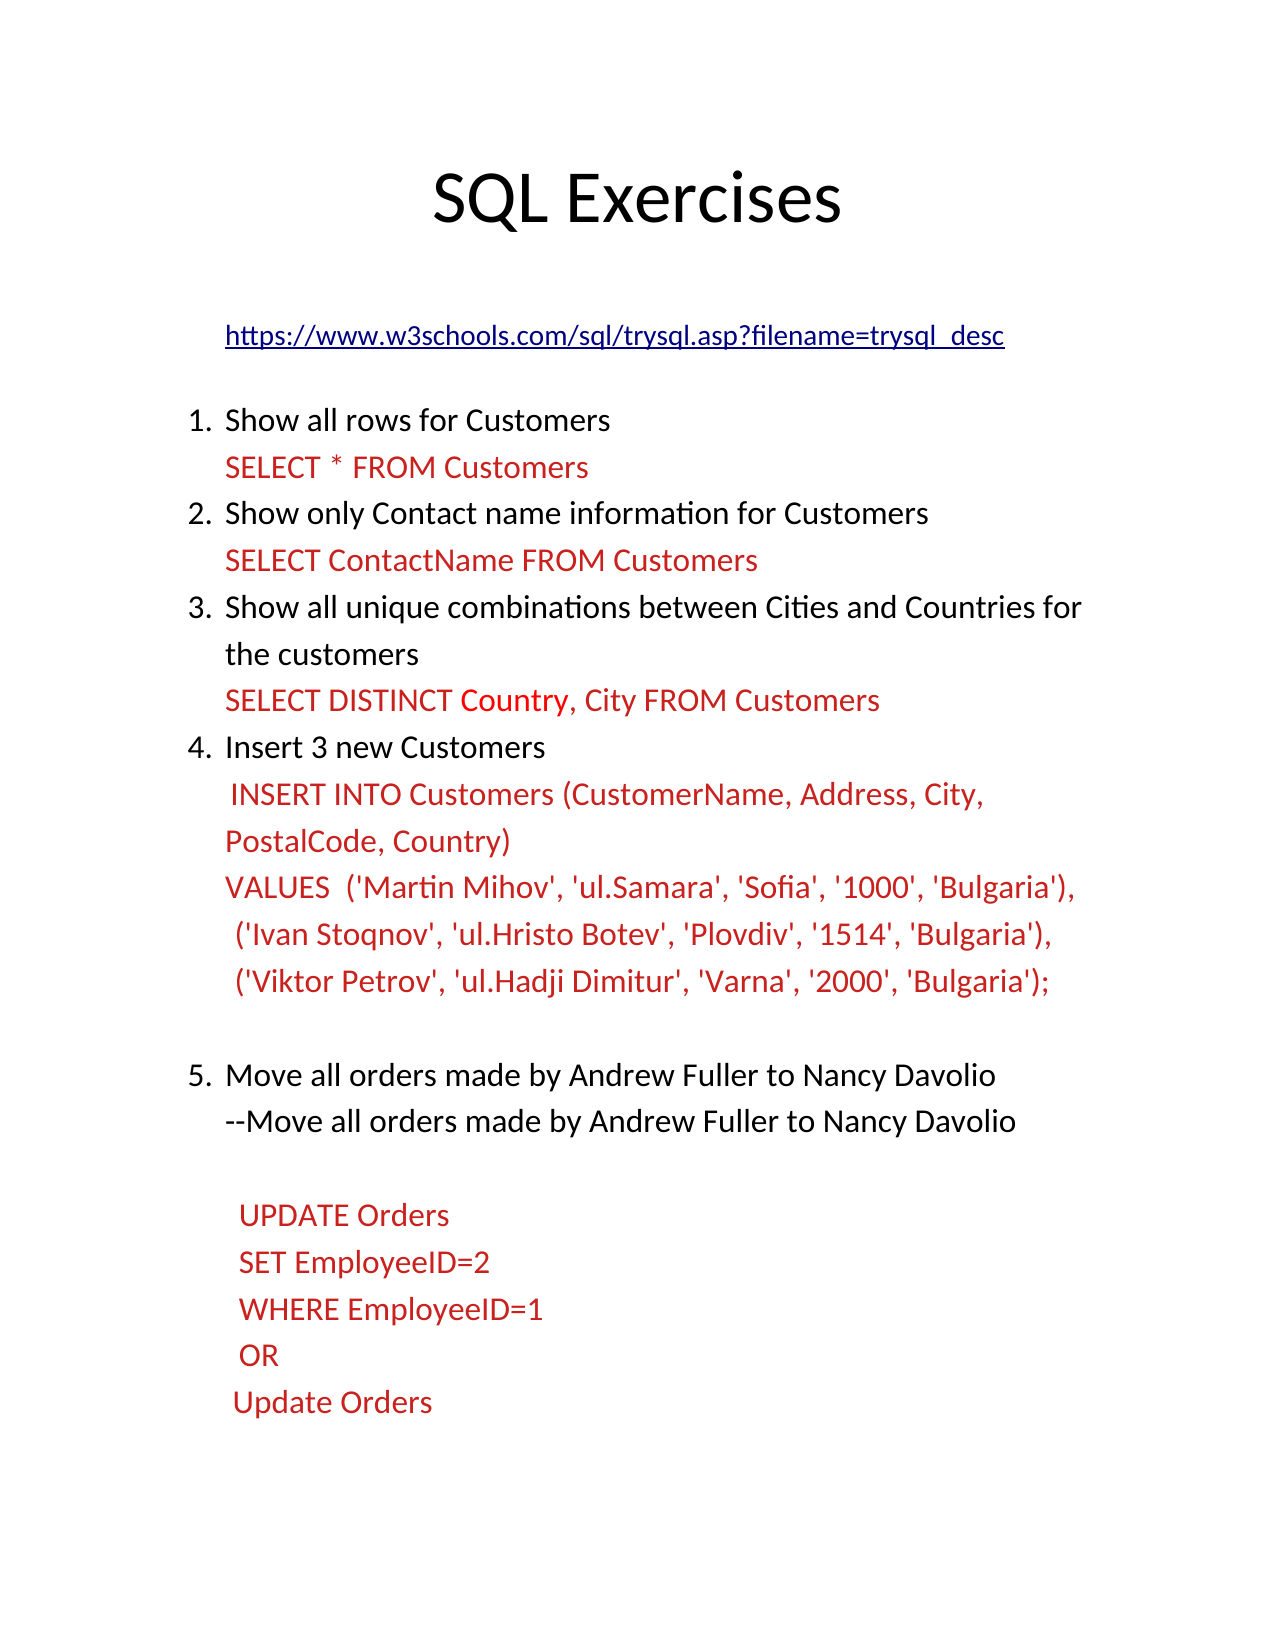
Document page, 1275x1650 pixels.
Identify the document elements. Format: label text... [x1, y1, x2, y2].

list WHERE EmployeeID=1 [233, 1287, 1125, 1328]
list Show all unique combinations between Cities and Countries for the customers [187, 586, 1125, 673]
list --Move all orders made by Andrew Fuller to Nancy Davolio [225, 1100, 1125, 1141]
list VALUES ('Martin Mihov', 'ul.Samara', 'Sofia', '1000', 'Bulgaria'), [187, 867, 1125, 907]
list SELECT * FROM Customers [187, 446, 1125, 486]
list https://www.w3schools.com/sql/trysql.asp?filename=trysql_desc [225, 317, 1125, 353]
list Show all rows for Customers [187, 399, 1125, 439]
list Update Orders [225, 1381, 1125, 1422]
list Move all orders made by Andrew Fuller to Nancy Davolio [187, 1054, 1125, 1094]
list OR [233, 1334, 1125, 1375]
list Show only Contact name information for Customers [187, 492, 1125, 533]
list INSERT INTO Customers (CustomerName, Address, City, PostalCode, Country) [187, 773, 1125, 861]
list ('Ivan Stoqnov', 'ul.Hristo Botev', 'Plovdiv', '1514', 'Bulgaria'), [187, 913, 1125, 954]
list SELECT ContactName FROM Customers [187, 539, 1125, 580]
list Insert 3 new Customers [187, 726, 1125, 767]
list SELECT DISTINCT Country, City FROM Customers [187, 679, 1125, 720]
list UPDATE Orders [233, 1194, 1125, 1235]
text SQL Exercises [150, 150, 1125, 242]
list ('Viktor Petrov', 'ul.Hadji Dimitur', 'Varna', '2000', 'Bulgaria'); [187, 960, 1125, 1001]
list SET EmployeeID=2 [233, 1241, 1125, 1281]
